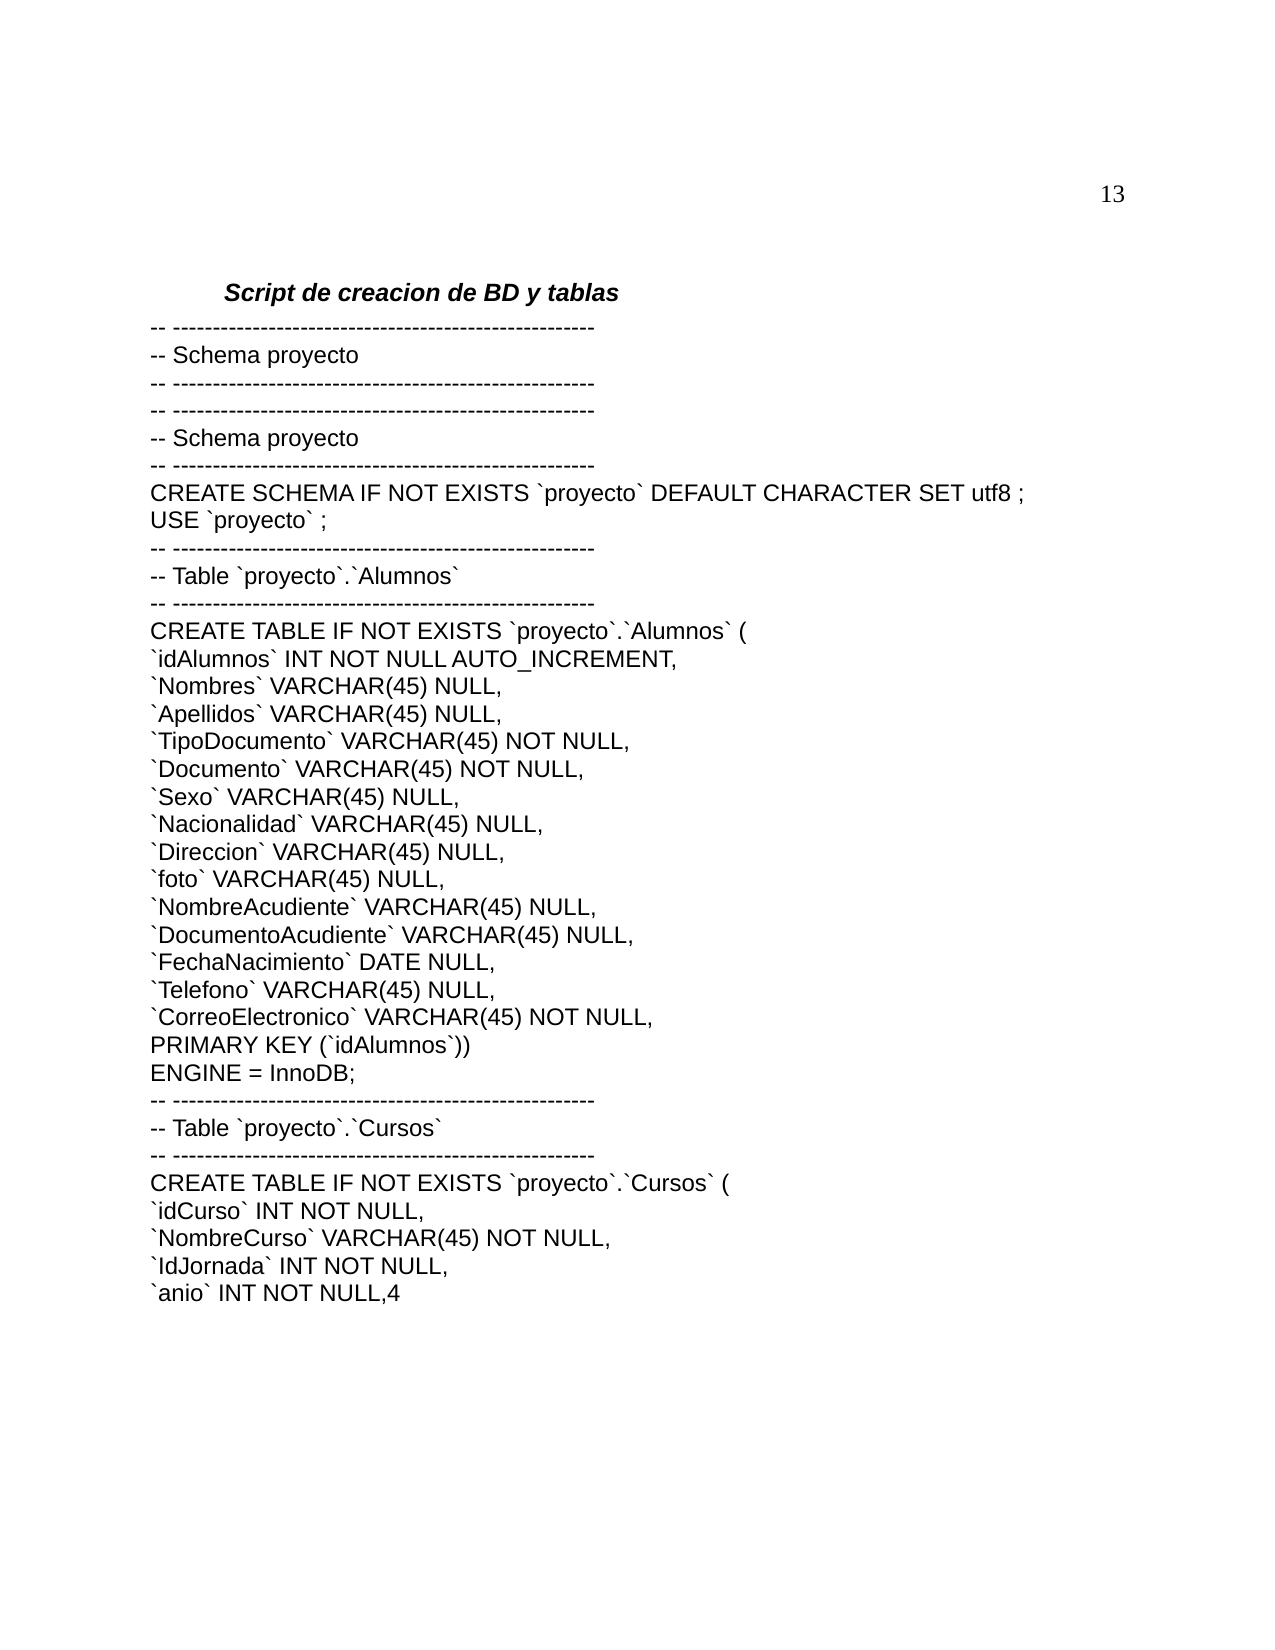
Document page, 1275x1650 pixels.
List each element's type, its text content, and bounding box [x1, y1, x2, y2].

text CREATE TABLE IF NOT EXISTS `proyecto`.`Cursos` ( [150, 1169, 1125, 1197]
text PRIMARY KEY (`idAlumnos`)) [150, 1031, 1125, 1058]
text `foto` VARCHAR(45) NULL, [150, 865, 1125, 893]
text CREATE SCHEMA IF NOT EXISTS `proyecto` DEFAULT CHARACTER SET utf8 ; [150, 479, 1125, 506]
text -- ----------------------------------------------------- [150, 589, 1125, 617]
text `DocumentoAcudiente` VARCHAR(45) NULL, [150, 921, 1125, 948]
text -- ----------------------------------------------------- [150, 313, 1125, 341]
text `Apellidos` VARCHAR(45) NULL, [150, 700, 1125, 727]
text -- ----------------------------------------------------- [150, 368, 1125, 396]
text `TipoDocumento` VARCHAR(45) NOT NULL, [150, 727, 1125, 755]
text `IdJornada` INT NOT NULL, [150, 1252, 1125, 1279]
text -- Table `proyecto`.`Cursos` [150, 1114, 1125, 1141]
text `Direccion` VARCHAR(45) NULL, [150, 838, 1125, 865]
text `Nacionalidad` VARCHAR(45) NULL, [150, 810, 1125, 838]
text -- Schema proyecto [150, 341, 1125, 368]
text -- ----------------------------------------------------- [150, 396, 1125, 424]
subtitle Script de creacion de BD y tablas [150, 278, 1125, 307]
text `anio` INT NOT NULL,4 [150, 1279, 1125, 1307]
text -- ----------------------------------------------------- [150, 451, 1125, 479]
text `idCurso` INT NOT NULL, [150, 1197, 1125, 1224]
text CREATE TABLE IF NOT EXISTS `proyecto`.`Alumnos` ( [150, 617, 1125, 644]
text `NombreCurso` VARCHAR(45) NOT NULL, [150, 1224, 1125, 1252]
text `Telefono` VARCHAR(45) NULL, [150, 976, 1125, 1003]
text -- Table `proyecto`.`Alumnos` [150, 562, 1125, 589]
text -- ----------------------------------------------------- [150, 1141, 1125, 1169]
text -- ----------------------------------------------------- [150, 1086, 1125, 1114]
text `Documento` VARCHAR(45) NOT NULL, [150, 755, 1125, 782]
text `FechaNacimiento` DATE NULL, [150, 948, 1125, 976]
text USE `proyecto` ; [150, 506, 1125, 534]
text `NombreAcudiente` VARCHAR(45) NULL, [150, 893, 1125, 921]
text ENGINE = InnoDB; [150, 1058, 1125, 1086]
text `Nombres` VARCHAR(45) NULL, [150, 672, 1125, 700]
text `CorreoElectronico` VARCHAR(45) NOT NULL, [150, 1003, 1125, 1031]
text `idAlumnos` INT NOT NULL AUTO_INCREMENT, [150, 644, 1125, 672]
text `Sexo` VARCHAR(45) NULL, [150, 782, 1125, 810]
text -- ----------------------------------------------------- [150, 534, 1125, 562]
text -- Schema proyecto [150, 424, 1125, 451]
